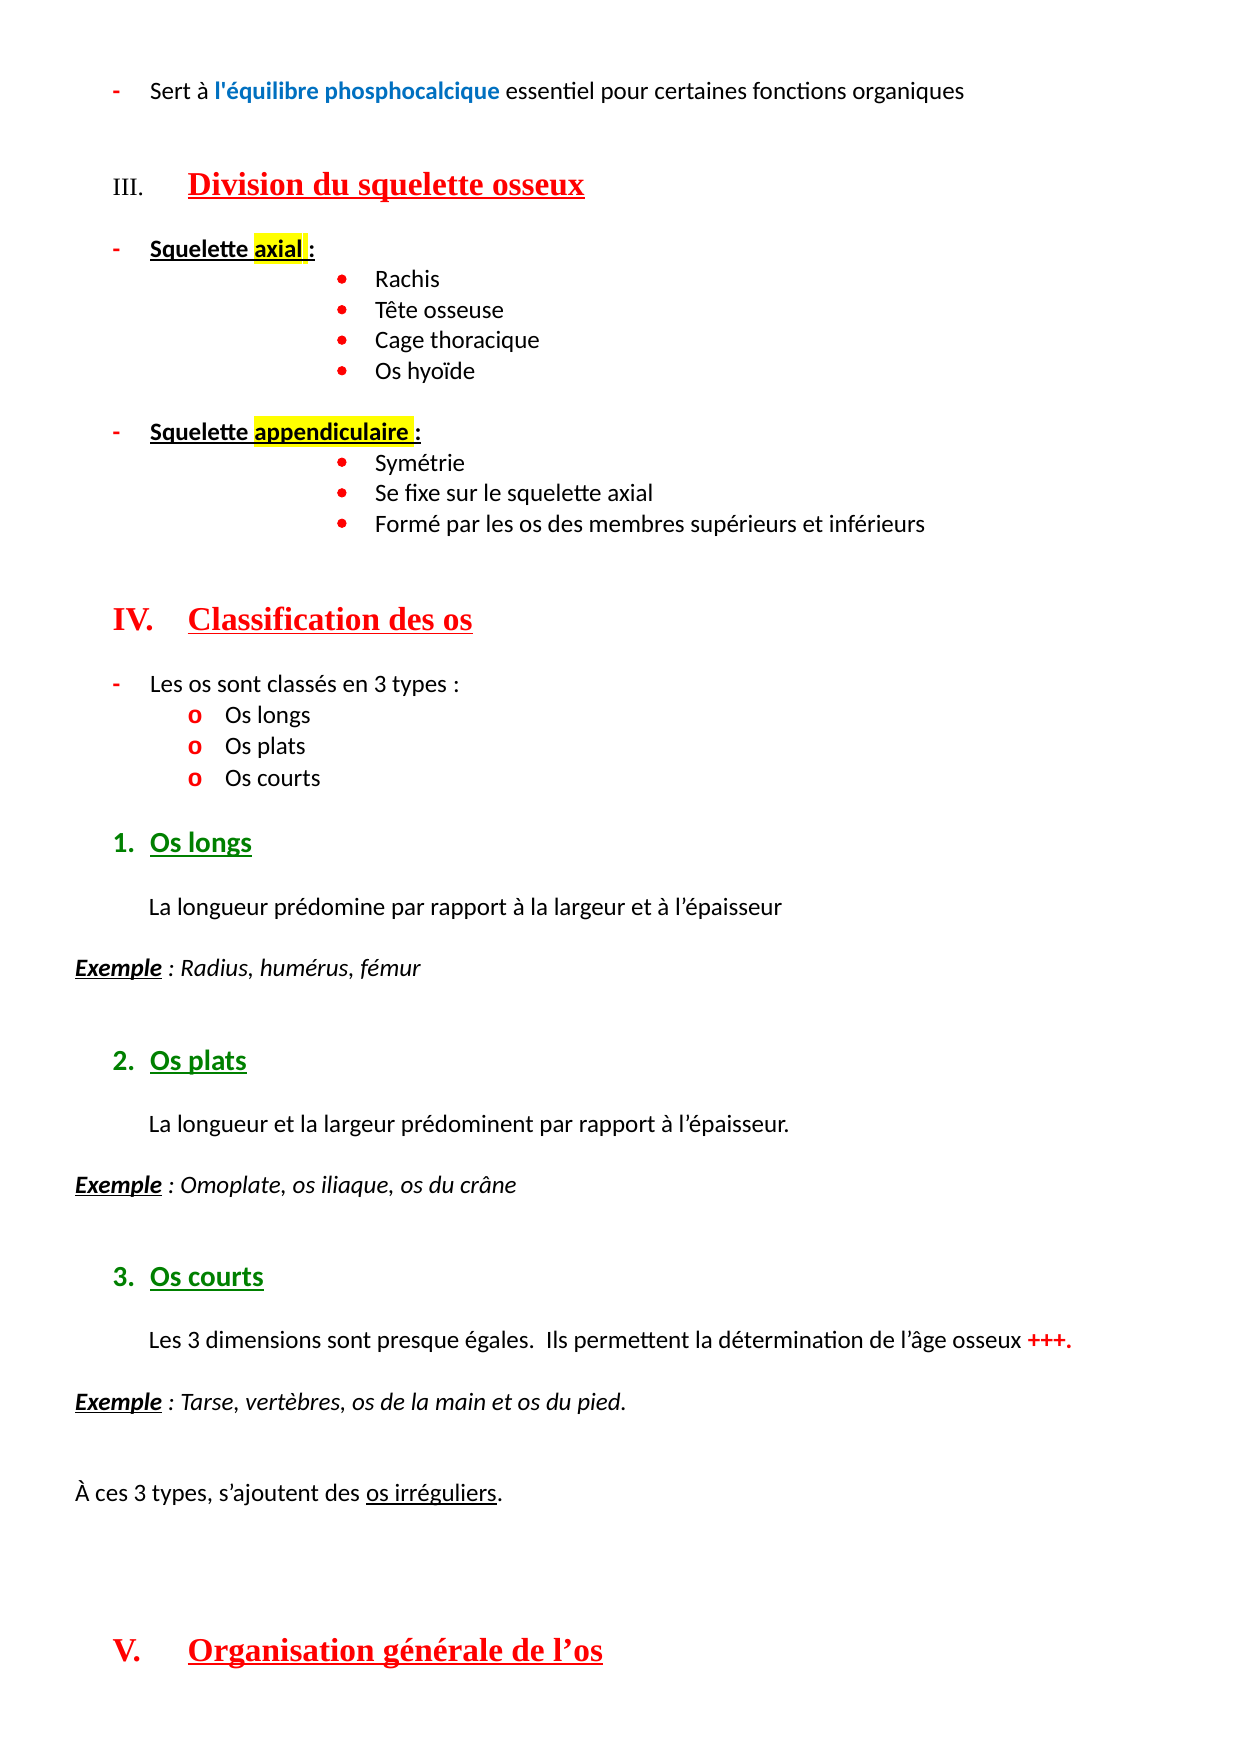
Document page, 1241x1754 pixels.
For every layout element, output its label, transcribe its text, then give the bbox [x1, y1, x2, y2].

text Les 3 dimensions sont presque égales. Ils permettent la détermination de l’âge osseux +++. [75, 1325, 1165, 1355]
list Symétrie [337, 447, 1165, 477]
text Exemple : Tarse, vertèbres, os de la main et os du pied. [75, 1386, 1165, 1416]
list Os hyoïde [337, 355, 1165, 386]
list Se fixe sur le squelette axial [337, 477, 1165, 508]
text La longueur et la largeur prédominent par rapport à l’épaisseur. [75, 1108, 1165, 1138]
list Sert à l'équilibre phosphocalcique essentiel pour certaines fonctions organiques [112, 75, 1165, 106]
text La longueur prédomine par rapport à la largeur et à l’épaisseur [75, 891, 1165, 921]
list Os plats [187, 731, 1165, 762]
list Rachis [337, 264, 1165, 294]
list Os plats [112, 1042, 1165, 1077]
list Os courts [112, 1258, 1165, 1294]
list Tête osseuse [337, 294, 1165, 325]
list Os longs [112, 824, 1165, 860]
list Division du squelette osseux [112, 164, 1165, 203]
list Os longs [187, 699, 1165, 731]
list Organisation générale de l’os [112, 1630, 1165, 1668]
text Exemple : Radius, humérus, fémur [75, 952, 1165, 1011]
list Classification des os [112, 599, 1165, 638]
text À ces 3 types, s’ajoutent des os irréguliers. [75, 1447, 1165, 1508]
text Exemple : Omoplate, os iliaque, os du crâne [75, 1169, 1165, 1228]
list Les os sont classés en 3 types : [112, 668, 1165, 699]
list Cage thoracique [337, 325, 1165, 355]
list Squelette axial : [112, 233, 1165, 264]
list Squelette appendiculaire : [112, 416, 1165, 447]
list Os courts [187, 762, 1165, 794]
list Formé par les os des membres supérieurs et inférieurs [337, 508, 1165, 538]
